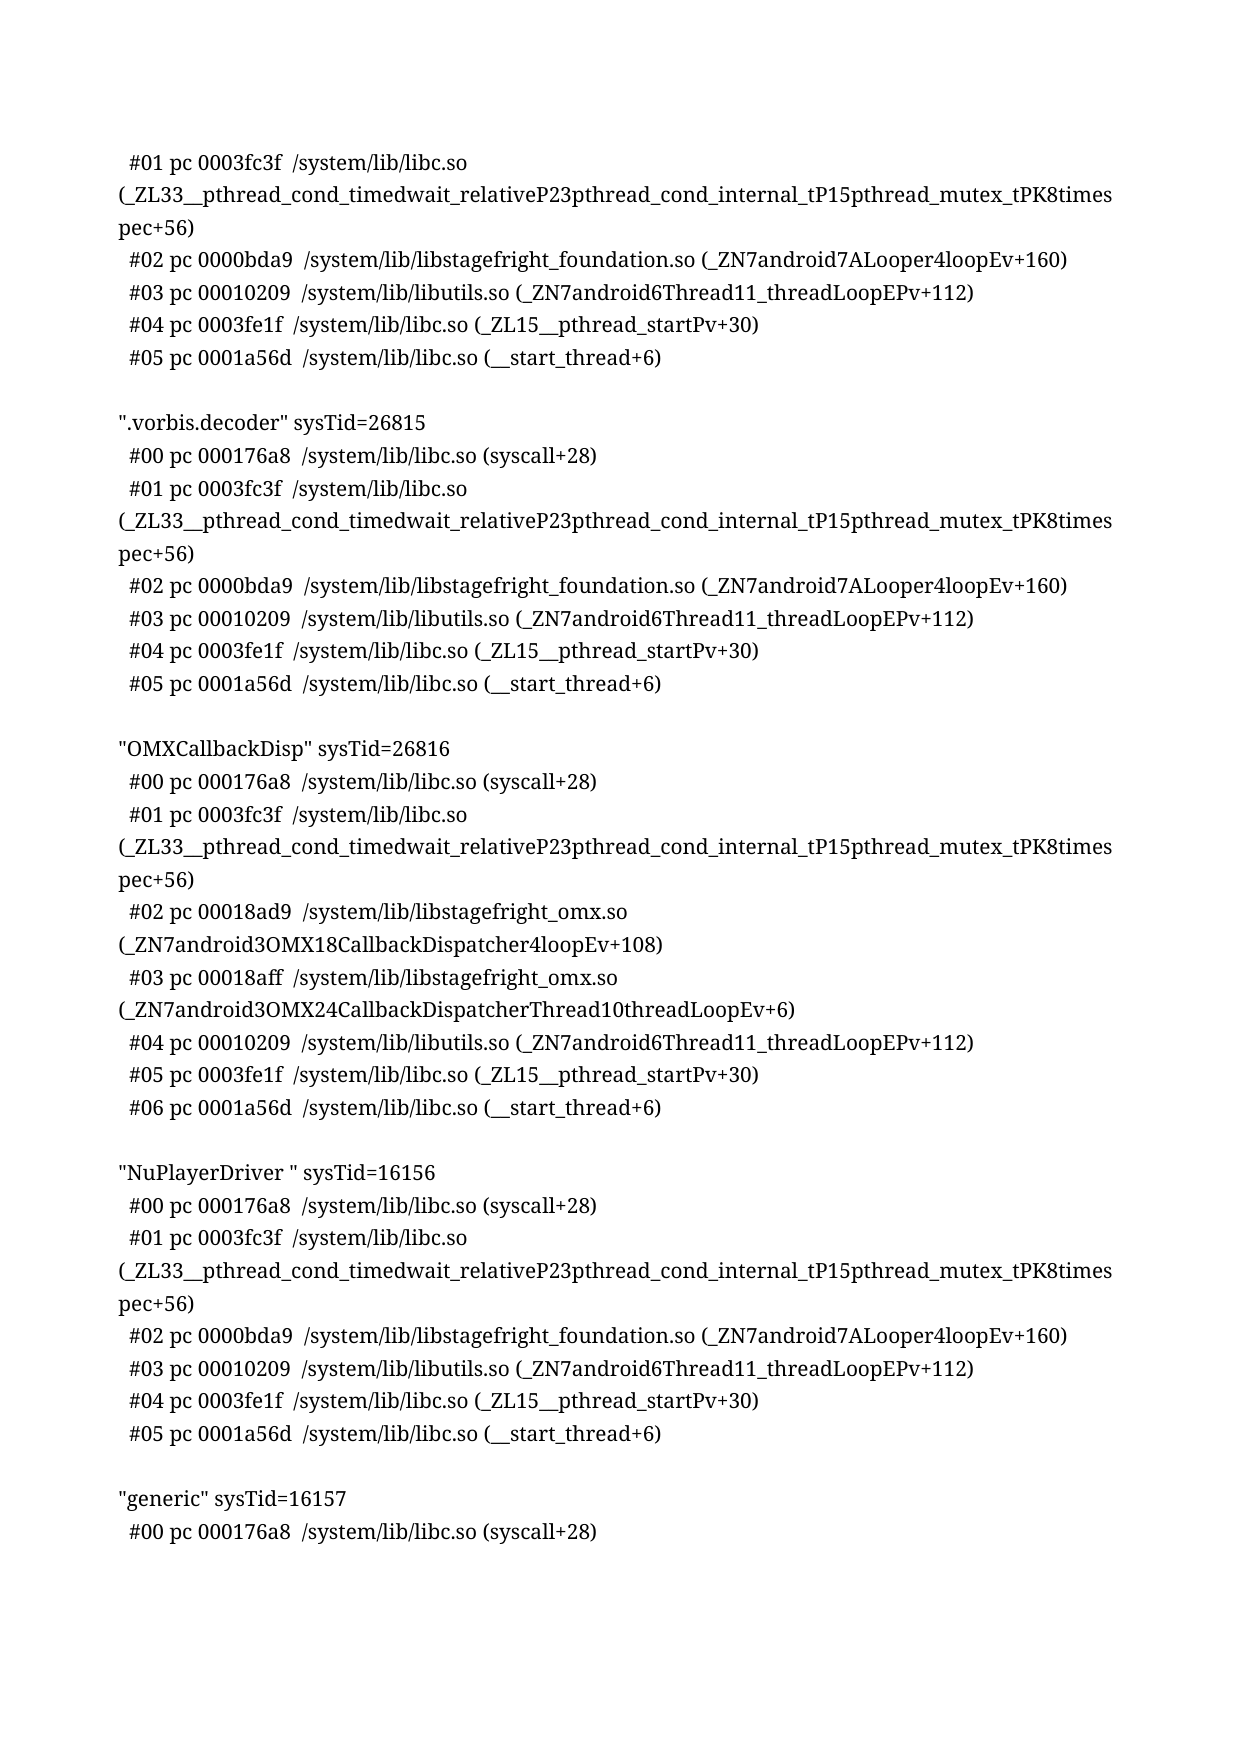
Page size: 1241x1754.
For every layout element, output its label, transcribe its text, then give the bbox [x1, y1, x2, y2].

text #03 pc 00010209 /system/lib/libutils.so (_ZN7android6Thread11_threadLoopEPv+112) [118, 1354, 1122, 1382]
text #01 pc 0003fc3f /system/lib/libc.so (_ZL33__pthread_cond_timedwait_relativeP23pthread_cond_internal_tP15pthread_mutex_tPK8timespec+56) [118, 148, 1122, 241]
text "NuPlayerDriver " sysTid=16156 [118, 1158, 1122, 1187]
text #00 pc 000176a8 /system/lib/libc.so (syscall+28) [118, 1191, 1122, 1219]
text #05 pc 0001a56d /system/lib/libc.so (__start_thread+6) [118, 343, 1122, 372]
text #03 pc 00010209 /system/lib/libutils.so (_ZN7android6Thread11_threadLoopEPv+112) [118, 604, 1122, 632]
text #04 pc 0003fe1f /system/lib/libc.so (_ZL15__pthread_startPv+30) [118, 311, 1122, 339]
text #05 pc 0001a56d /system/lib/libc.so (__start_thread+6) [118, 1419, 1122, 1448]
text #00 pc 000176a8 /system/lib/libc.so (syscall+28) [118, 441, 1122, 469]
text #01 pc 0003fc3f /system/lib/libc.so (_ZL33__pthread_cond_timedwait_relativeP23pthread_cond_internal_tP15pthread_mutex_tPK8timespec+56) [118, 474, 1122, 567]
text #01 pc 0003fc3f /system/lib/libc.so (_ZL33__pthread_cond_timedwait_relativeP23pthread_cond_internal_tP15pthread_mutex_tPK8timespec+56) [118, 800, 1122, 893]
text #05 pc 0001a56d /system/lib/libc.so (__start_thread+6) [118, 669, 1122, 698]
text #06 pc 0001a56d /system/lib/libc.so (__start_thread+6) [118, 1093, 1122, 1122]
text #02 pc 00018ad9 /system/lib/libstagefright_omx.so (_ZN7android3OMX18CallbackDispatcher4loopEv+108) [118, 897, 1122, 958]
text #03 pc 00018aff /system/lib/libstagefright_omx.so (_ZN7android3OMX24CallbackDispatcherThread10threadLoopEv+6) [118, 963, 1122, 1024]
text #02 pc 0000bda9 /system/lib/libstagefright_foundation.so (_ZN7android7ALooper4loopEv+160) [118, 1321, 1122, 1350]
text #00 pc 000176a8 /system/lib/libc.so (syscall+28) [118, 1517, 1122, 1545]
text #04 pc 00010209 /system/lib/libutils.so (_ZN7android6Thread11_threadLoopEPv+112) [118, 1028, 1122, 1056]
text #02 pc 0000bda9 /system/lib/libstagefright_foundation.so (_ZN7android7ALooper4loopEv+160) [118, 571, 1122, 600]
text #00 pc 000176a8 /system/lib/libc.so (syscall+28) [118, 767, 1122, 796]
text "generic" sysTid=16157 [118, 1484, 1122, 1513]
text #03 pc 00010209 /system/lib/libutils.so (_ZN7android6Thread11_threadLoopEPv+112) [118, 278, 1122, 306]
text #05 pc 0003fe1f /system/lib/libc.so (_ZL15__pthread_startPv+30) [118, 1061, 1122, 1089]
text "OMXCallbackDisp" sysTid=26816 [118, 734, 1122, 763]
text #02 pc 0000bda9 /system/lib/libstagefright_foundation.so (_ZN7android7ALooper4loopEv+160) [118, 245, 1122, 274]
text #04 pc 0003fe1f /system/lib/libc.so (_ZL15__pthread_startPv+30) [118, 637, 1122, 665]
text #01 pc 0003fc3f /system/lib/libc.so (_ZL33__pthread_cond_timedwait_relativeP23pthread_cond_internal_tP15pthread_mutex_tPK8timespec+56) [118, 1223, 1122, 1317]
text ".vorbis.decoder" sysTid=26815 [118, 408, 1122, 437]
text #04 pc 0003fe1f /system/lib/libc.so (_ZL15__pthread_startPv+30) [118, 1387, 1122, 1415]
